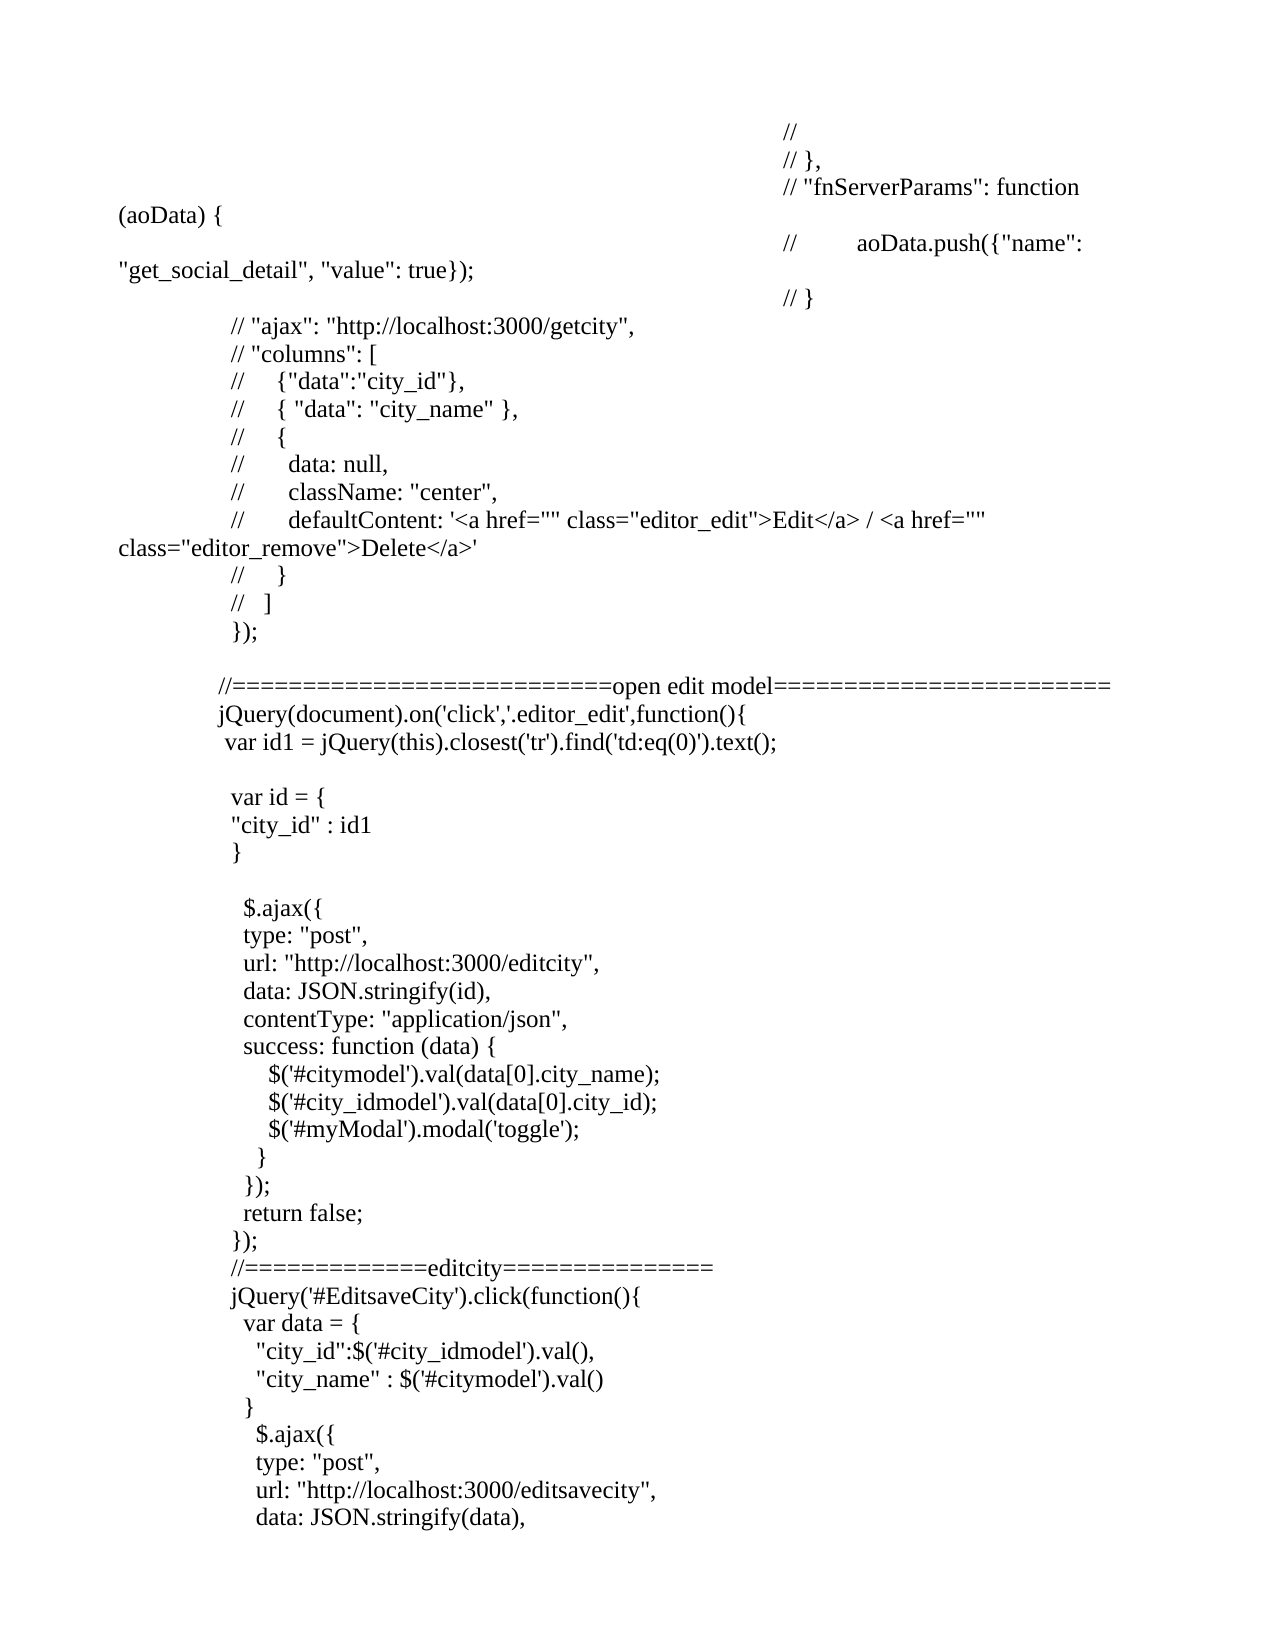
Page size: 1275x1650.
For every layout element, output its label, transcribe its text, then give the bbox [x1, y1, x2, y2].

text // "columns": [ [118, 340, 1157, 367]
text $('#citymodel').val(data[0].city_name); [118, 1060, 1157, 1088]
text type: "post", [118, 922, 1157, 949]
text // data: null, [118, 451, 1157, 478]
text data: JSON.stringify(id), [118, 977, 1157, 1005]
text $.ajax({ [118, 894, 1157, 922]
text contentType: "application/json", [118, 1005, 1157, 1032]
text "city_name" : $('#citymodel').val() [118, 1365, 1157, 1393]
text // } [118, 284, 1157, 312]
text "city_id":$('#city_idmodel').val(), [118, 1337, 1157, 1365]
text // "ajax": "http://localhost:3000/getcity", [118, 312, 1157, 340]
text // [118, 118, 1157, 146]
text // { [118, 423, 1157, 451]
text }); [118, 1226, 1157, 1254]
text // defaultContent: '<a href="" class="editor_edit">Edit</a> / <a href="" class="editor_remove">Delete</a>' [118, 506, 1157, 561]
text // aoData.push({"name": "get_social_detail", "value": true}); [118, 229, 1157, 284]
text // ] [118, 589, 1157, 617]
text return false; [118, 1199, 1157, 1226]
text // }, [118, 146, 1157, 173]
text var id1 = jQuery(this).closest('tr').find('td:eq(0)').text(); [118, 728, 1157, 755]
text //=============editcity=============== [118, 1254, 1157, 1282]
text // "fnServerParams": function (aoData) { [118, 173, 1157, 229]
text $('#myModal').modal('toggle'); [118, 1116, 1157, 1143]
text } [118, 1393, 1157, 1420]
text } [118, 1143, 1157, 1171]
text }); [118, 617, 1157, 644]
text var data = { [118, 1309, 1157, 1337]
text // className: "center", [118, 478, 1157, 506]
text var id = { [118, 783, 1157, 811]
text // { "data": "city_name" }, [118, 395, 1157, 423]
text url: "http://localhost:3000/editcity", [118, 949, 1157, 977]
text //===========================open edit model======================== [118, 672, 1157, 700]
text $.ajax({ [118, 1420, 1157, 1448]
text success: function (data) { [118, 1032, 1157, 1060]
text jQuery('#EditsaveCity').click(function(){ [118, 1282, 1157, 1309]
text // {"data":"city_id"}, [118, 367, 1157, 395]
text } [118, 838, 1157, 866]
text }); [118, 1171, 1157, 1199]
text // } [118, 561, 1157, 589]
text jQuery(document).on('click','.editor_edit',function(){ [118, 700, 1157, 728]
text url: "http://localhost:3000/editsavecity", [118, 1476, 1157, 1503]
text type: "post", [118, 1448, 1157, 1476]
text data: JSON.stringify(data), [118, 1503, 1157, 1531]
text $('#city_idmodel').val(data[0].city_id); [118, 1088, 1157, 1116]
text "city_id" : id1 [118, 811, 1157, 838]
